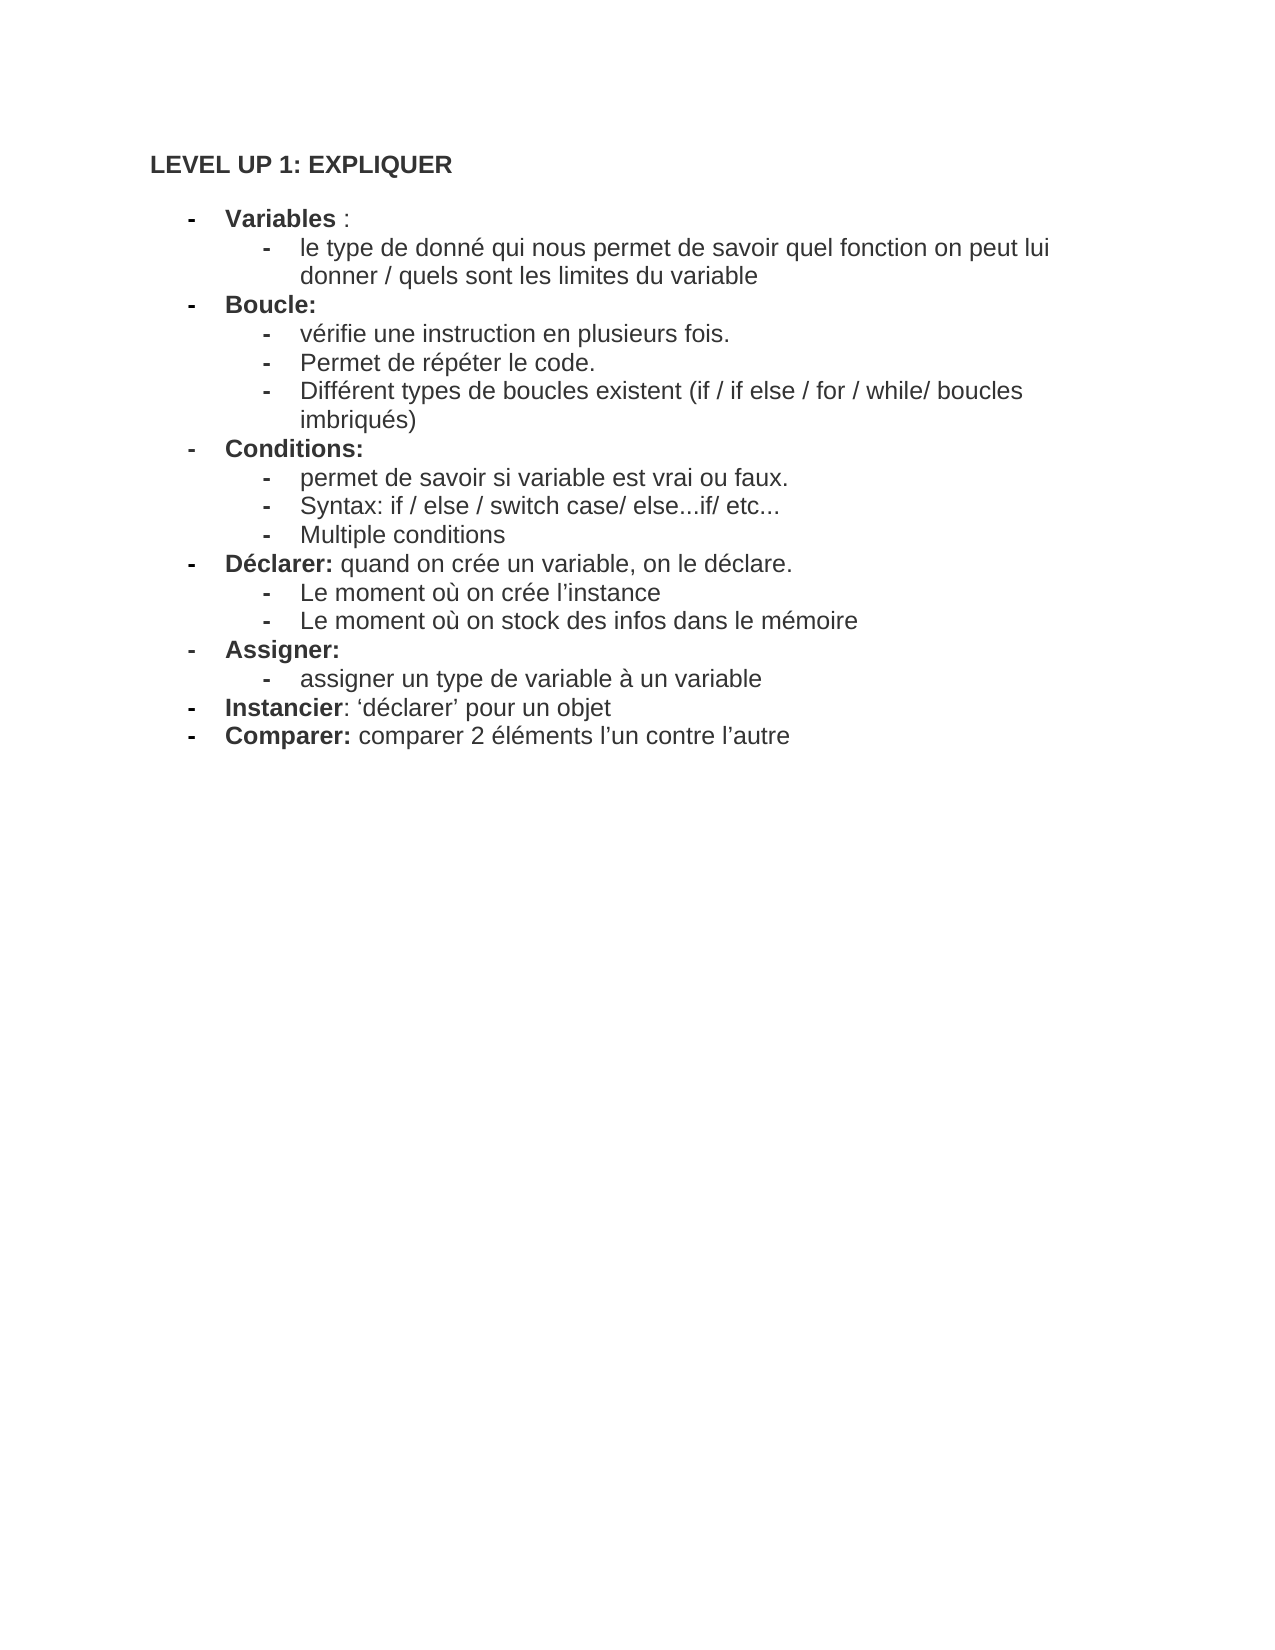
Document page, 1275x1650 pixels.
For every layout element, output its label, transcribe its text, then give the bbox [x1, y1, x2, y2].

list le type de donné qui nous permet de savoir quel fonction on peut lui donner / quels sont les limites du variable [262, 232, 1125, 290]
list Multiple conditions [262, 520, 1125, 549]
list Comparer: comparer 2 éléments l’un contre l’autre [187, 721, 1125, 750]
list Conditions: [187, 434, 1125, 462]
list Déclarer: quand on crée un variable, on le déclare. [187, 549, 1125, 577]
list vérifie une instruction en plusieurs fois. [262, 319, 1125, 347]
list Différent types de boucles existent (if / if else / for / while/ boucles imbriqués) [262, 376, 1125, 434]
list permet de savoir si variable est vrai ou faux. [262, 462, 1125, 491]
list Permet de répéter le code. [262, 347, 1125, 376]
list Assigner: [187, 635, 1125, 664]
list Le moment où on crée l’instance [262, 577, 1125, 606]
list Variables : [187, 204, 1125, 232]
list Boucle: [187, 290, 1125, 319]
list Le moment où on stock des infos dans le mémoire [262, 606, 1125, 635]
text LEVEL UP 1: EXPLIQUER [150, 150, 1125, 179]
list Instancier: ‘déclarer’ pour un objet [187, 692, 1125, 721]
list Syntax: if / else / switch case/ else...if/ etc... [262, 491, 1125, 520]
list assigner un type de variable à un variable [262, 664, 1125, 692]
